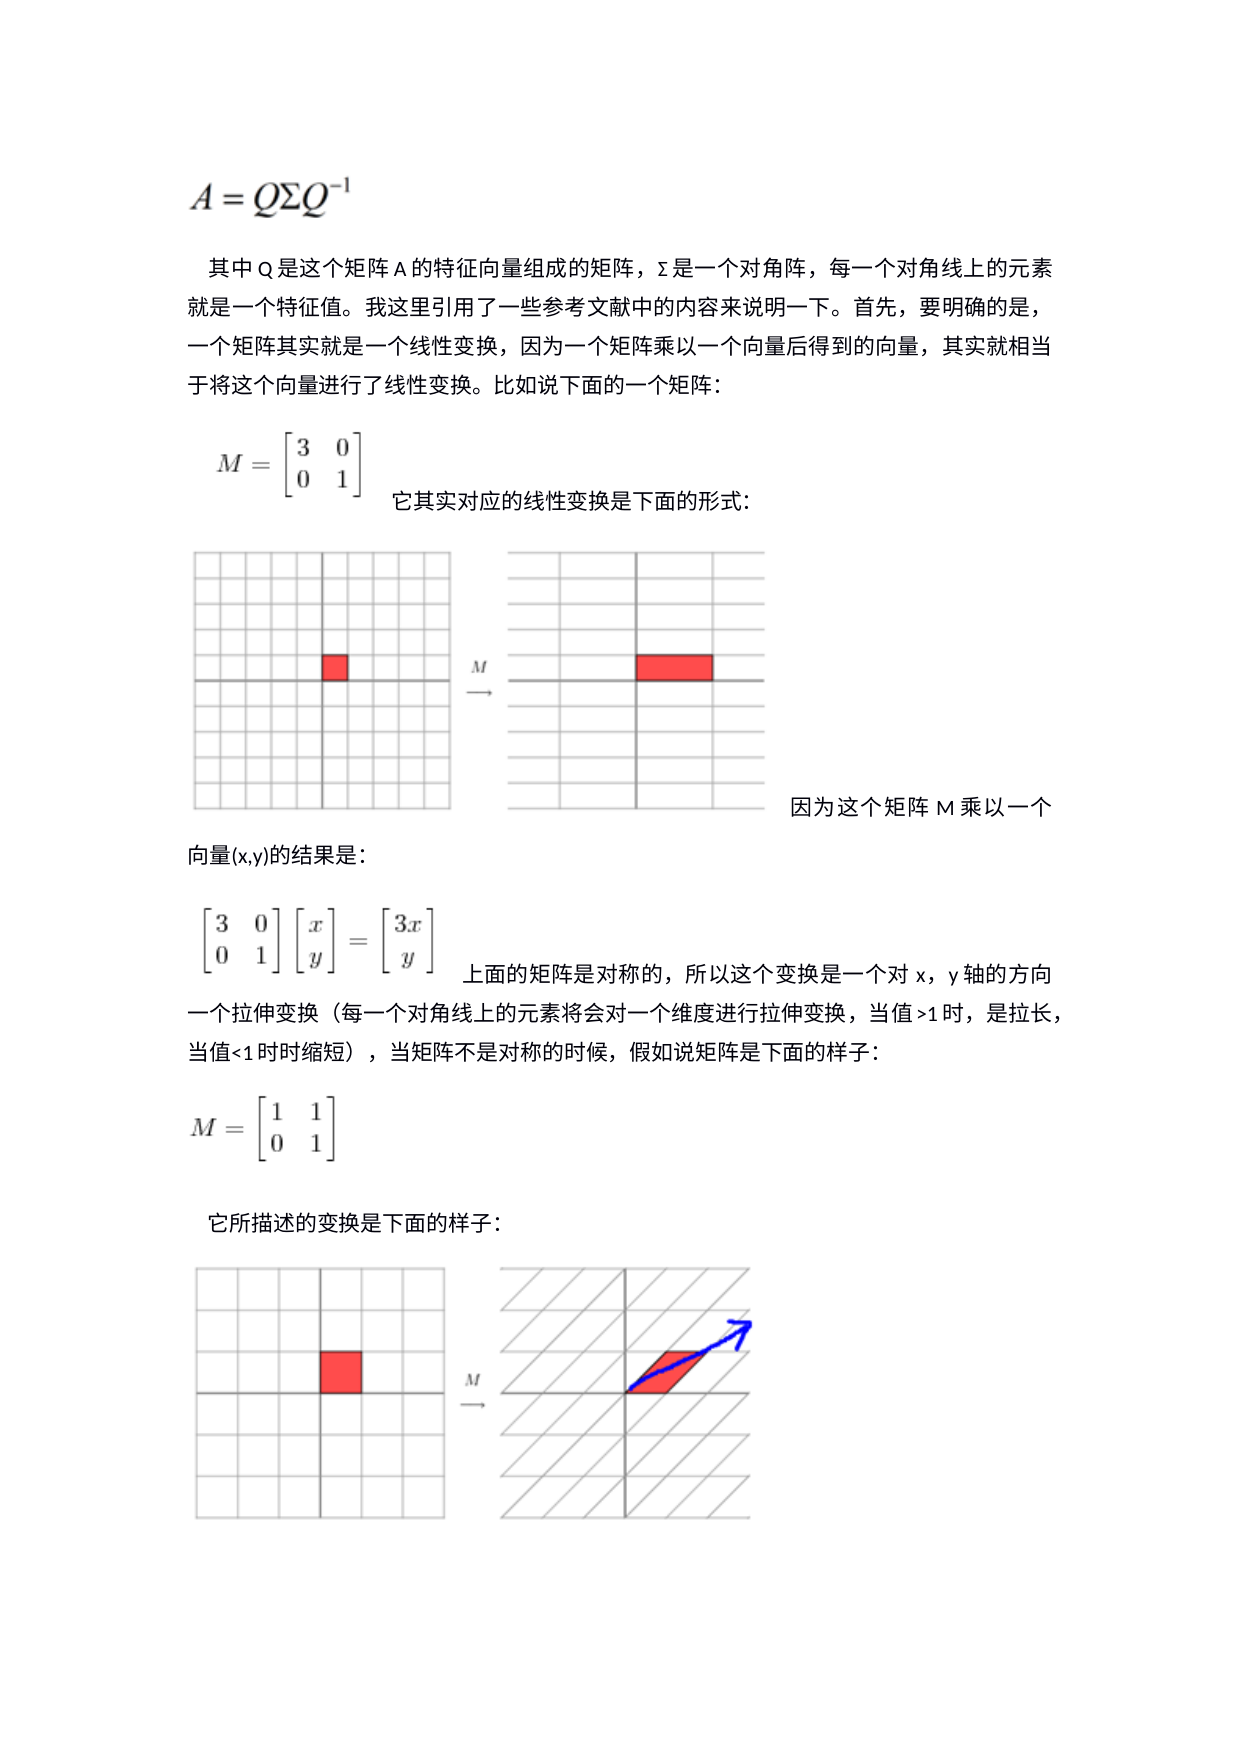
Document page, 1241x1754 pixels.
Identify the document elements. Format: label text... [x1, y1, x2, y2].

picture [187, 891, 441, 983]
picture [207, 423, 372, 510]
picture [187, 549, 768, 816]
text 它其实对应的线性变换是下面的形式： [187, 417, 1053, 514]
text 其中Q是这个矩阵A的特征向量组成的矩阵，Σ是一个对角阵，每一个对角线上的元素就是一个特征值。我这里引用了一些参考文献中的内容来说明一下。首先，要明确的是，一个矩阵其实就是一个线性变换，因为一个矩阵乘以一个向量后得到的向量，其实就相当于将这个向量进行了线性变换。比如说下面的一个矩阵： [187, 247, 1053, 396]
text 它所描述的变换是下面的样子： [187, 1201, 1053, 1234]
picture [187, 1258, 760, 1526]
picture [187, 165, 363, 226]
picture [187, 1087, 344, 1171]
text 上面的矩阵是对称的，所以这个变换是一个对x，y轴的方向一个拉伸变换（每一个对角线上的元素将会对一个维度进行拉伸变换，当值>1时，是拉长，当值<1时时缩短），当矩阵不是对称的时候，假如说矩阵是下面的样子： [187, 888, 1053, 1063]
text 因为这个矩阵M乘以一个向量(x,y)的结果是： [187, 535, 1053, 867]
